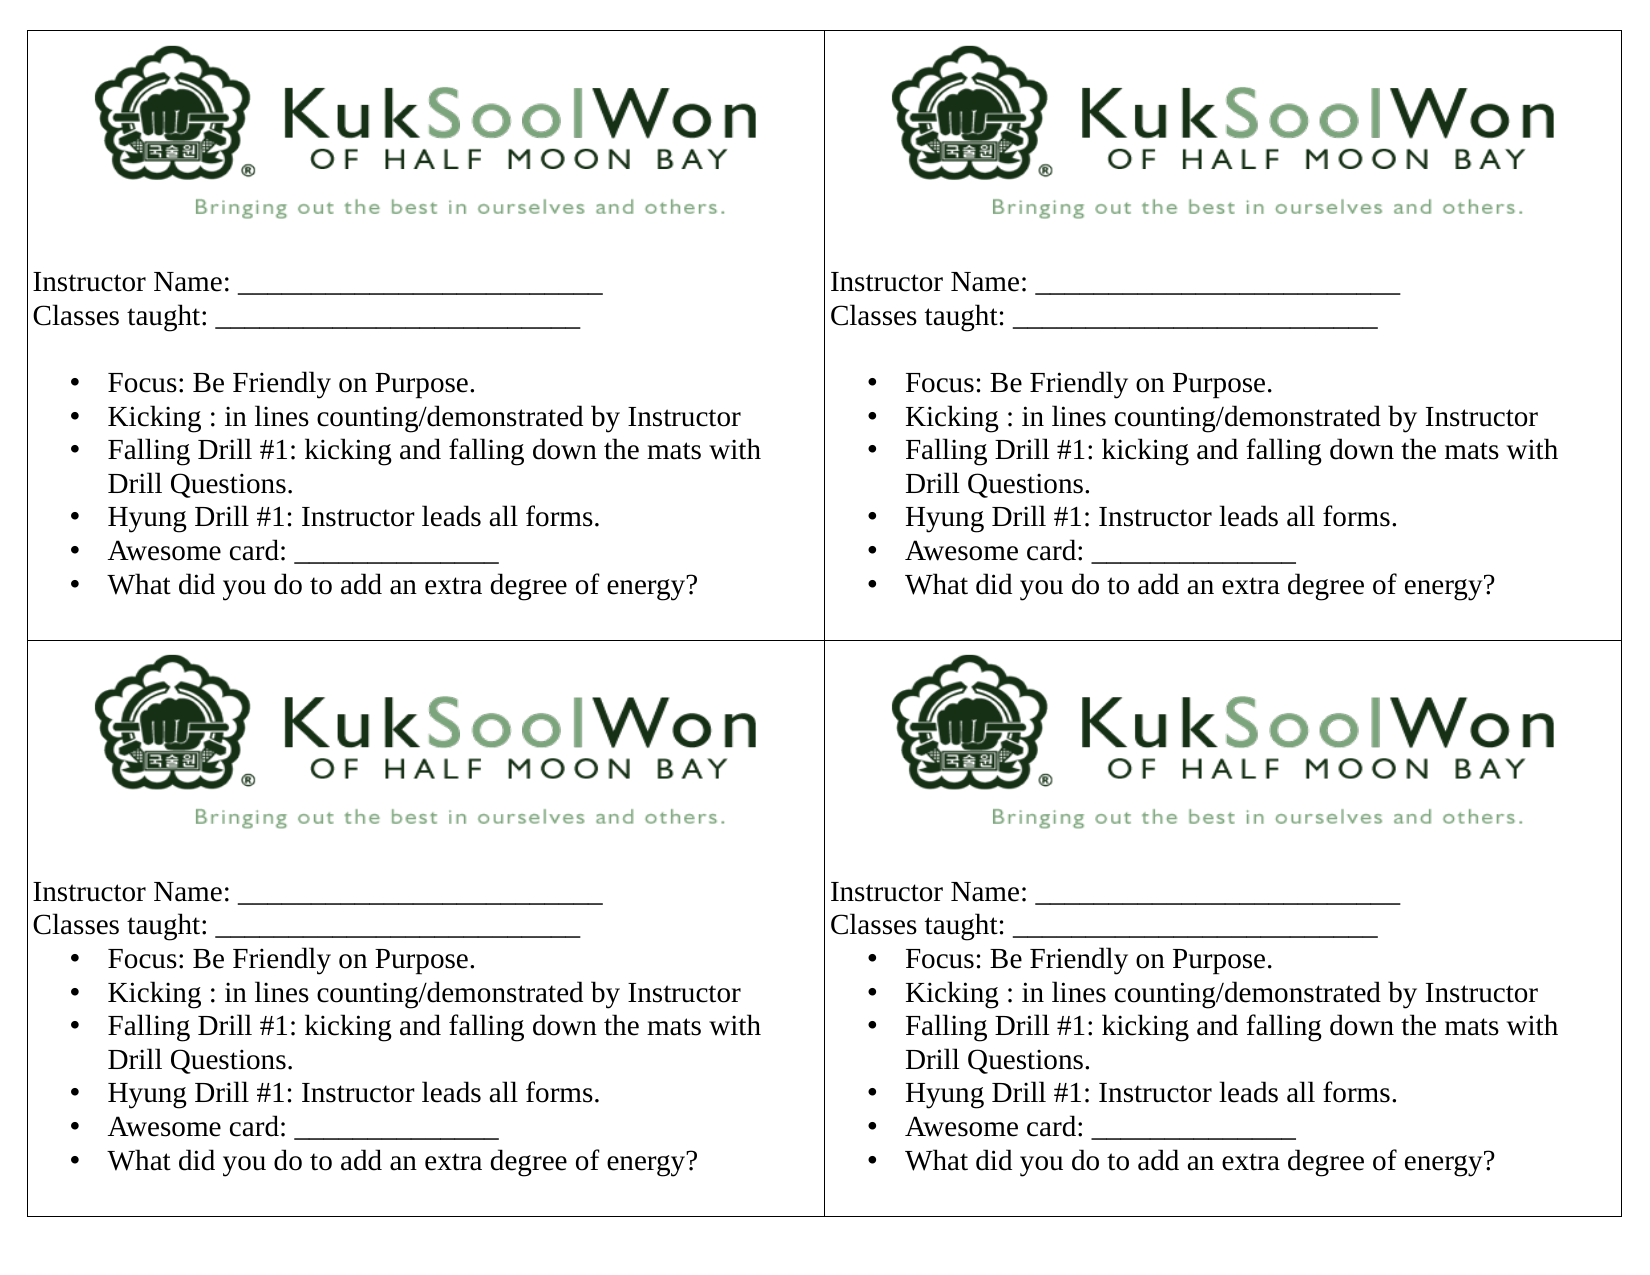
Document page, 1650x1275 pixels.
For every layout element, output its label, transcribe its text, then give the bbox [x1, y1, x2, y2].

picture [876, 36, 1570, 231]
table_cell Instructor Name: _________________________ Classes taught: _________________________ Focus: Be Friendly on Purpose. Kicking : in lines counting/demonstrated by Instructor Falling Drill #1: kicking and falling down the mats with Drill Questions. Hyung Drill #1: Instructor leads all forms. Awesome card: ______________ What did you do to add an extra degree of energy? [825, 641, 1621, 1216]
table_cell Instructor Name: _________________________ Classes taught: _________________________ Focus: Be Friendly on Purpose. Kicking : in lines counting/demonstrated by Instructor Falling Drill #1: kicking and falling down the mats with Drill Questions. Hyung Drill #1: Instructor leads all forms. Awesome card: ______________ What did you do to add an extra degree of energy? [28, 641, 824, 1216]
picture [79, 645, 772, 841]
table_header Instructor Name: _________________________ Classes taught: _________________________ Focus: Be Friendly on Purpose. Kicking : in lines counting/demonstrated by Instructor Falling Drill #1: kicking and falling down the mats with Drill Questions. Hyung Drill #1: Instructor leads all forms. Awesome card: ______________ What did you do to add an extra degree of energy? [28, 31, 824, 640]
table_header Instructor Name: _________________________ Classes taught: _________________________ Focus: Be Friendly on Purpose. Kicking : in lines counting/demonstrated by Instructor Falling Drill #1: kicking and falling down the mats with Drill Questions. Hyung Drill #1: Instructor leads all forms. Awesome card: ______________ What did you do to add an extra degree of energy? [825, 31, 1621, 640]
picture [79, 36, 772, 231]
picture [876, 645, 1570, 841]
